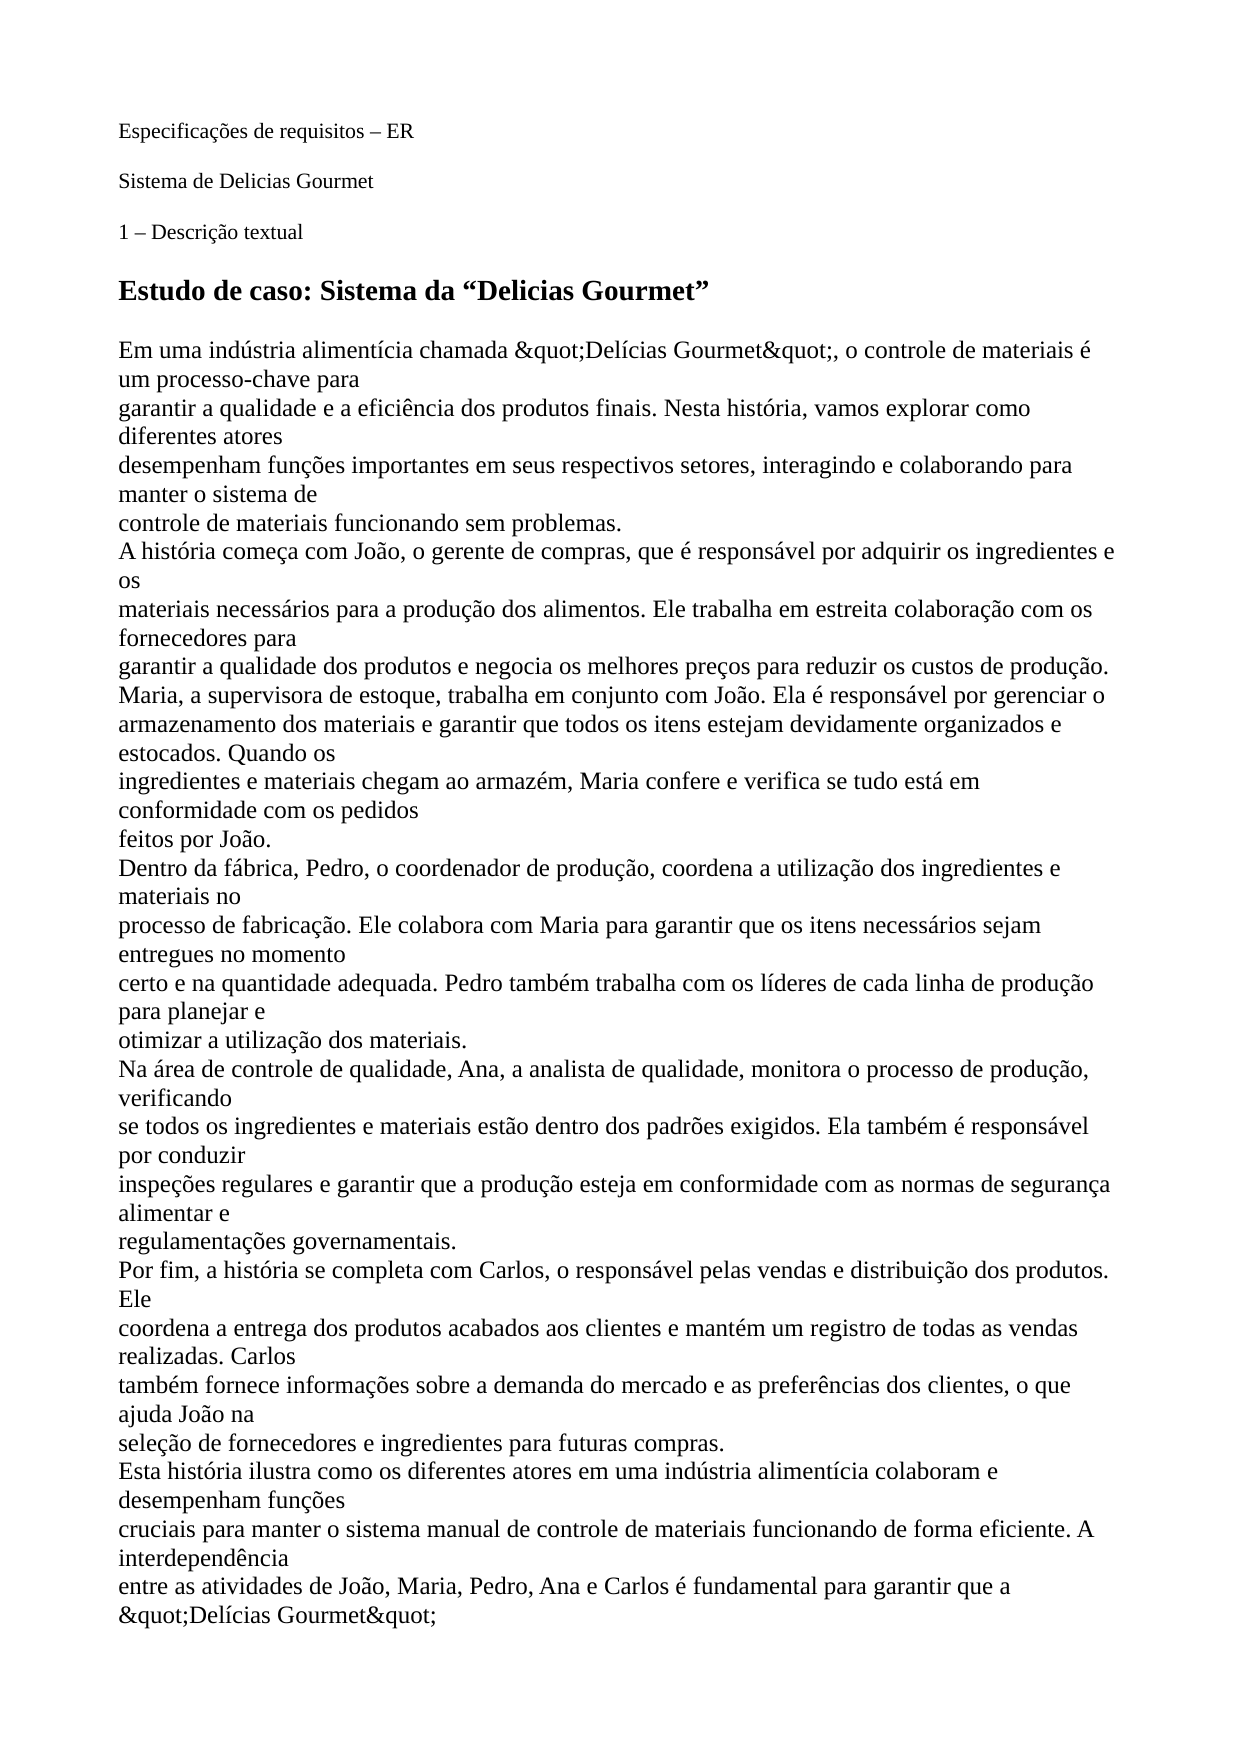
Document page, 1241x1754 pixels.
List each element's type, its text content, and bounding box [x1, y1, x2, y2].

text Especificações de requisitos – ER [118, 118, 1122, 143]
text regulamentações governamentais. [118, 1226, 1122, 1255]
text 1 – Descrição textual [118, 219, 1122, 244]
text Esta história ilustra como os diferentes atores em uma indústria alimentícia colaboram e desempenham funções [118, 1456, 1122, 1514]
text desempenham funções importantes em seus respectivos setores, interagindo e colaborando para manter o sistema de [118, 450, 1122, 508]
text Maria, a supervisora de estoque, trabalha em conjunto com João. Ela é responsável por gerenciar o [118, 680, 1122, 709]
text ingredientes e materiais chegam ao armazém, Maria confere e verifica se tudo está em conformidade com os pedidos [118, 766, 1122, 824]
text armazenamento dos materiais e garantir que todos os itens estejam devidamente organizados e estocados. Quando os [118, 709, 1122, 766]
text seleção de fornecedores e ingredientes para futuras compras. [118, 1428, 1122, 1456]
text materiais necessários para a produção dos alimentos. Ele trabalha em estreita colaboração com os fornecedores para [118, 594, 1122, 651]
text também fornece informações sobre a demanda do mercado e as preferências dos clientes, o que ajuda João na [118, 1370, 1122, 1428]
text Na área de controle de qualidade, Ana, a analista de qualidade, monitora o processo de produção, verificando [118, 1054, 1122, 1111]
text Estudo de caso: Sistema da “Delicias Gourmet” [118, 273, 1122, 306]
text processo de fabricação. Ele colabora com Maria para garantir que os itens necessários sejam entregues no momento [118, 910, 1122, 968]
text se todos os ingredientes e materiais estão dentro dos padrões exigidos. Ela também é responsável por conduzir [118, 1111, 1122, 1169]
text certo e na quantidade adequada. Pedro também trabalha com os líderes de cada linha de produção para planejar e [118, 968, 1122, 1025]
text controle de materiais funcionando sem problemas. [118, 508, 1122, 536]
text feitos por João. [118, 824, 1122, 853]
text Por fim, a história se completa com Carlos, o responsável pelas vendas e distribuição dos produtos. Ele [118, 1255, 1122, 1313]
text coordena a entrega dos produtos acabados aos clientes e mantém um registro de todas as vendas realizadas. Carlos [118, 1313, 1122, 1370]
text Em uma indústria alimentícia chamada &quot;Delícias Gourmet&quot;, o controle de materiais é um processo-chave para [118, 335, 1122, 393]
text cruciais para manter o sistema manual de controle de materiais funcionando de forma eficiente. A interdependência [118, 1514, 1122, 1571]
text garantir a qualidade e a eficiência dos produtos finais. Nesta história, vamos explorar como diferentes atores [118, 393, 1122, 450]
text Dentro da fábrica, Pedro, o coordenador de produção, coordena a utilização dos ingredientes e materiais no [118, 853, 1122, 910]
text garantir a qualidade dos produtos e negocia os melhores preços para reduzir os custos de produção. [118, 651, 1122, 680]
text inspeções regulares e garantir que a produção esteja em conformidade com as normas de segurança alimentar e [118, 1169, 1122, 1226]
text entre as atividades de João, Maria, Pedro, Ana e Carlos é fundamental para garantir que a &quot;Delícias Gourmet&quot; [118, 1571, 1122, 1629]
text Sistema de Delicias Gourmet [118, 168, 1122, 194]
text otimizar a utilização dos materiais. [118, 1025, 1122, 1054]
text A história começa com João, o gerente de compras, que é responsável por adquirir os ingredientes e os [118, 536, 1122, 594]
